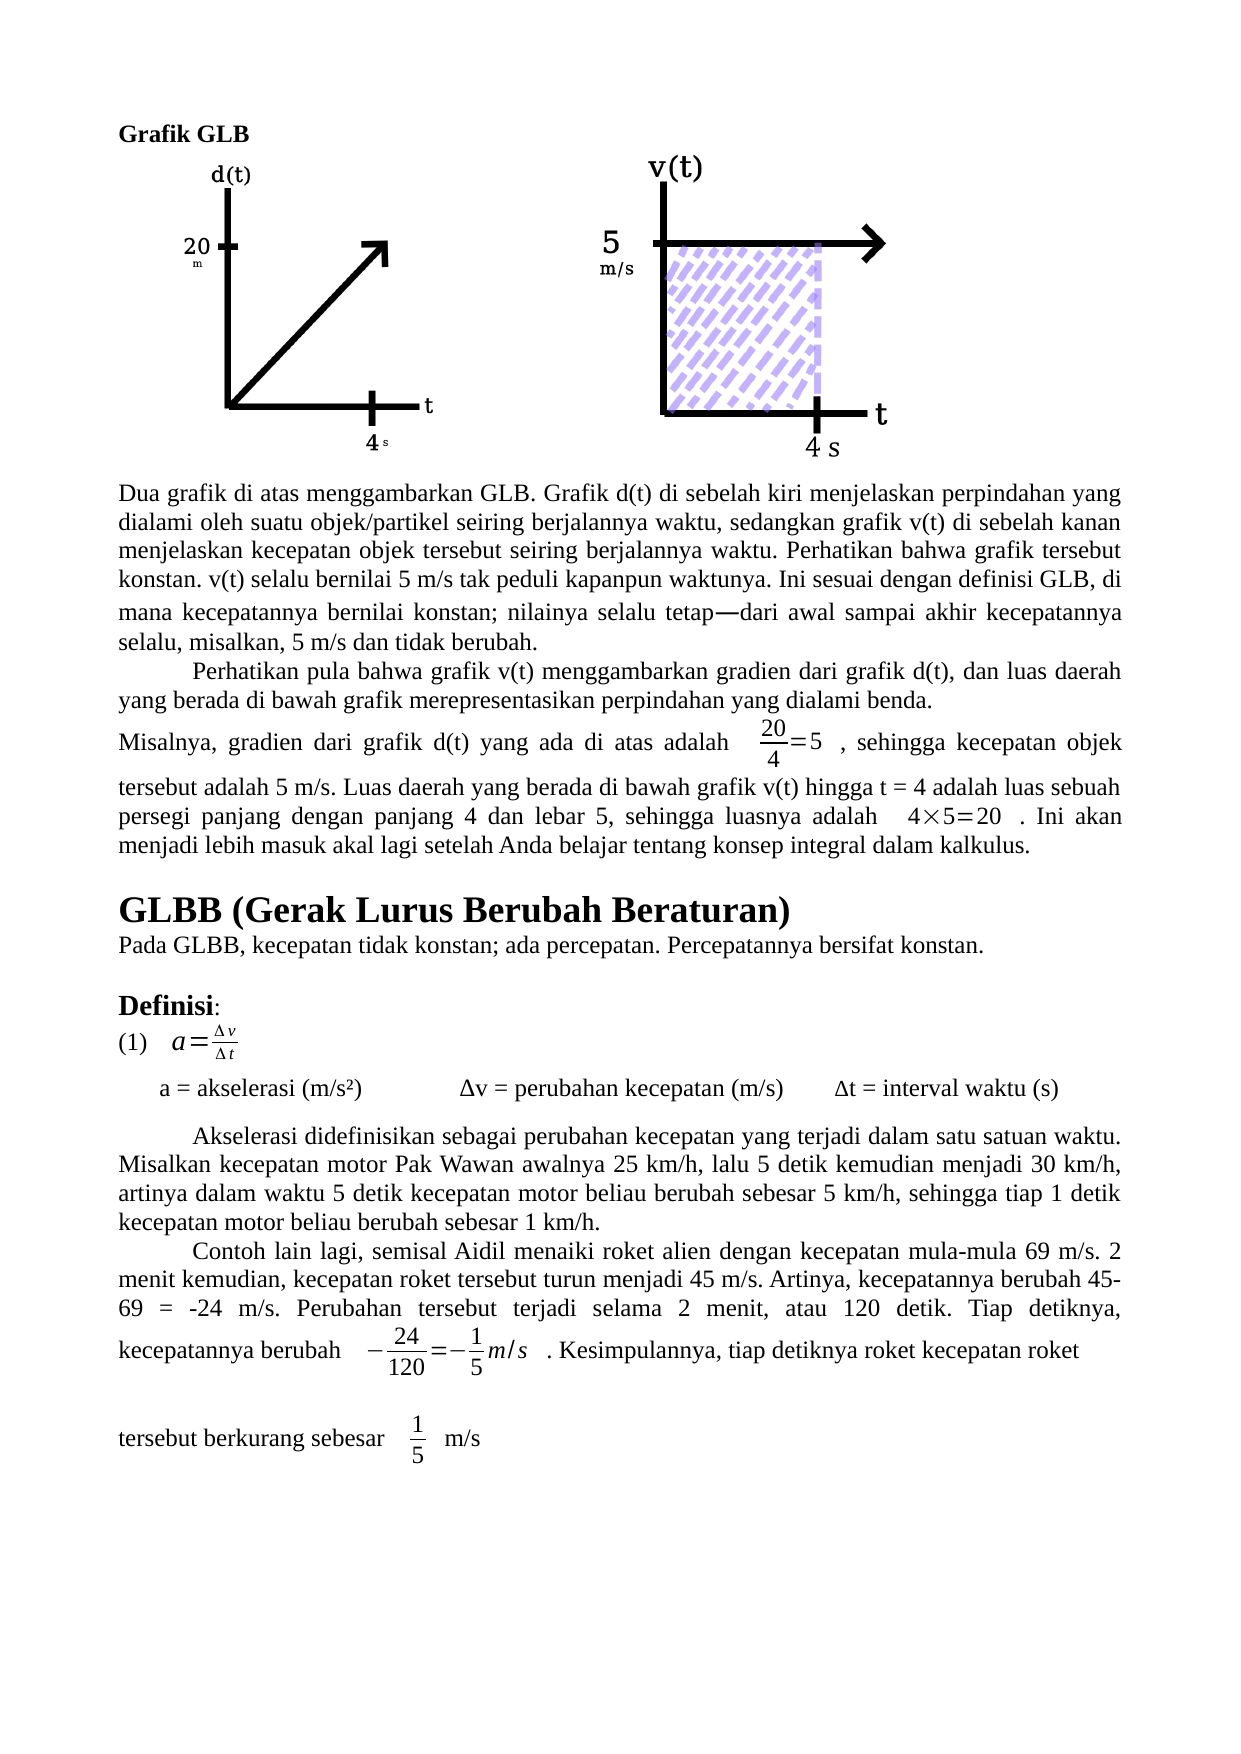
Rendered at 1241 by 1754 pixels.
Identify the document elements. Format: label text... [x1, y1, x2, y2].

text Akselerasi didefinisikan sebagai perubahan kecepatan yang terjadi dalam satu satuan waktu. Misalkan kecepatan motor Pak Wawan awalnya 25 km/h, lalu 5 detik kemudian menjadi 30 km/h, artinya dalam waktu 5 detik kecepatan motor beliau berubah sebesar 5 km/h, sehingga tiap 1 detik kecepatan motor beliau berubah sebesar 1 km/h. [118, 1121, 1122, 1236]
text GLBB (Gerak Lurus Berubah Beraturan) [118, 887, 1122, 931]
text Definisi: [118, 988, 1122, 1022]
text tersebut berkurang sebesar m/s [118, 1410, 1122, 1469]
text Dua grafik di atas menggambarkan GLB. Grafik d(t) di sebelah kiri menjelaskan perpindahan yang dialami oleh suatu objek/partikel seiring berjalannya waktu, sedangkan grafik v(t) di sebelah kanan menjelaskan kecepatan objek tersebut seiring berjalannya waktu. Perhatikan bahwa grafik tersebut konstan. v(t) selalu bernilai 5 m/s tak peduli kapanpun waktunya. Ini sesuai dengan definisi GLB, di mana kecepatannya bernilai konstan; nilainya selalu tetap—dari awal sampai akhir kecepatannya selalu, misalkan, 5 m/s dan tidak berubah. [118, 478, 1122, 656]
picture [558, 133, 1027, 484]
picture [111, 146, 552, 477]
text Contoh lain lagi, semisal Aidil menaiki roket alien dengan kecepatan mula-mula 69 m/s. 2 menit kemudian, kecepatan roket tersebut turun menjadi 45 m/s. Artinya, kecepatannya berubah 45-69 = -24 m/s. Perubahan tersebut terjadi selama 2 menit, atau 120 detik. Tiap detiknya, kecepatannya berubah . Kesimpulannya, tiap detiknya roket kecepatan roket [118, 1236, 1122, 1381]
text (1) [118, 1022, 1122, 1063]
text Pada GLBB, kecepatan tidak konstan; ada percepatan. Percepatannya bersifat konstan. [118, 931, 1122, 959]
text Grafik GLB [118, 119, 1122, 147]
text Perhatikan pula bahwa grafik v(t) menggambarkan gradien dari grafik d(t), dan luas daerah yang berada di bawah grafik merepresentasikan perpindahan yang dialami benda. [118, 656, 1122, 713]
text Misalnya, gradien dari grafik d(t) yang ada di atas adalah , sehingga kecepatan objek tersebut adalah 5 m/s. Luas daerah yang berada di bawah grafik v(t) hingga t = 4 adalah luas sebuah persegi panjang dengan panjang 4 dan lebar 5, sehingga luasnya adalah . Ini akan menjadi lebih masuk akal lagi setelah Anda belajar tentang konsep integral dalam kalkulus. [118, 713, 1122, 859]
